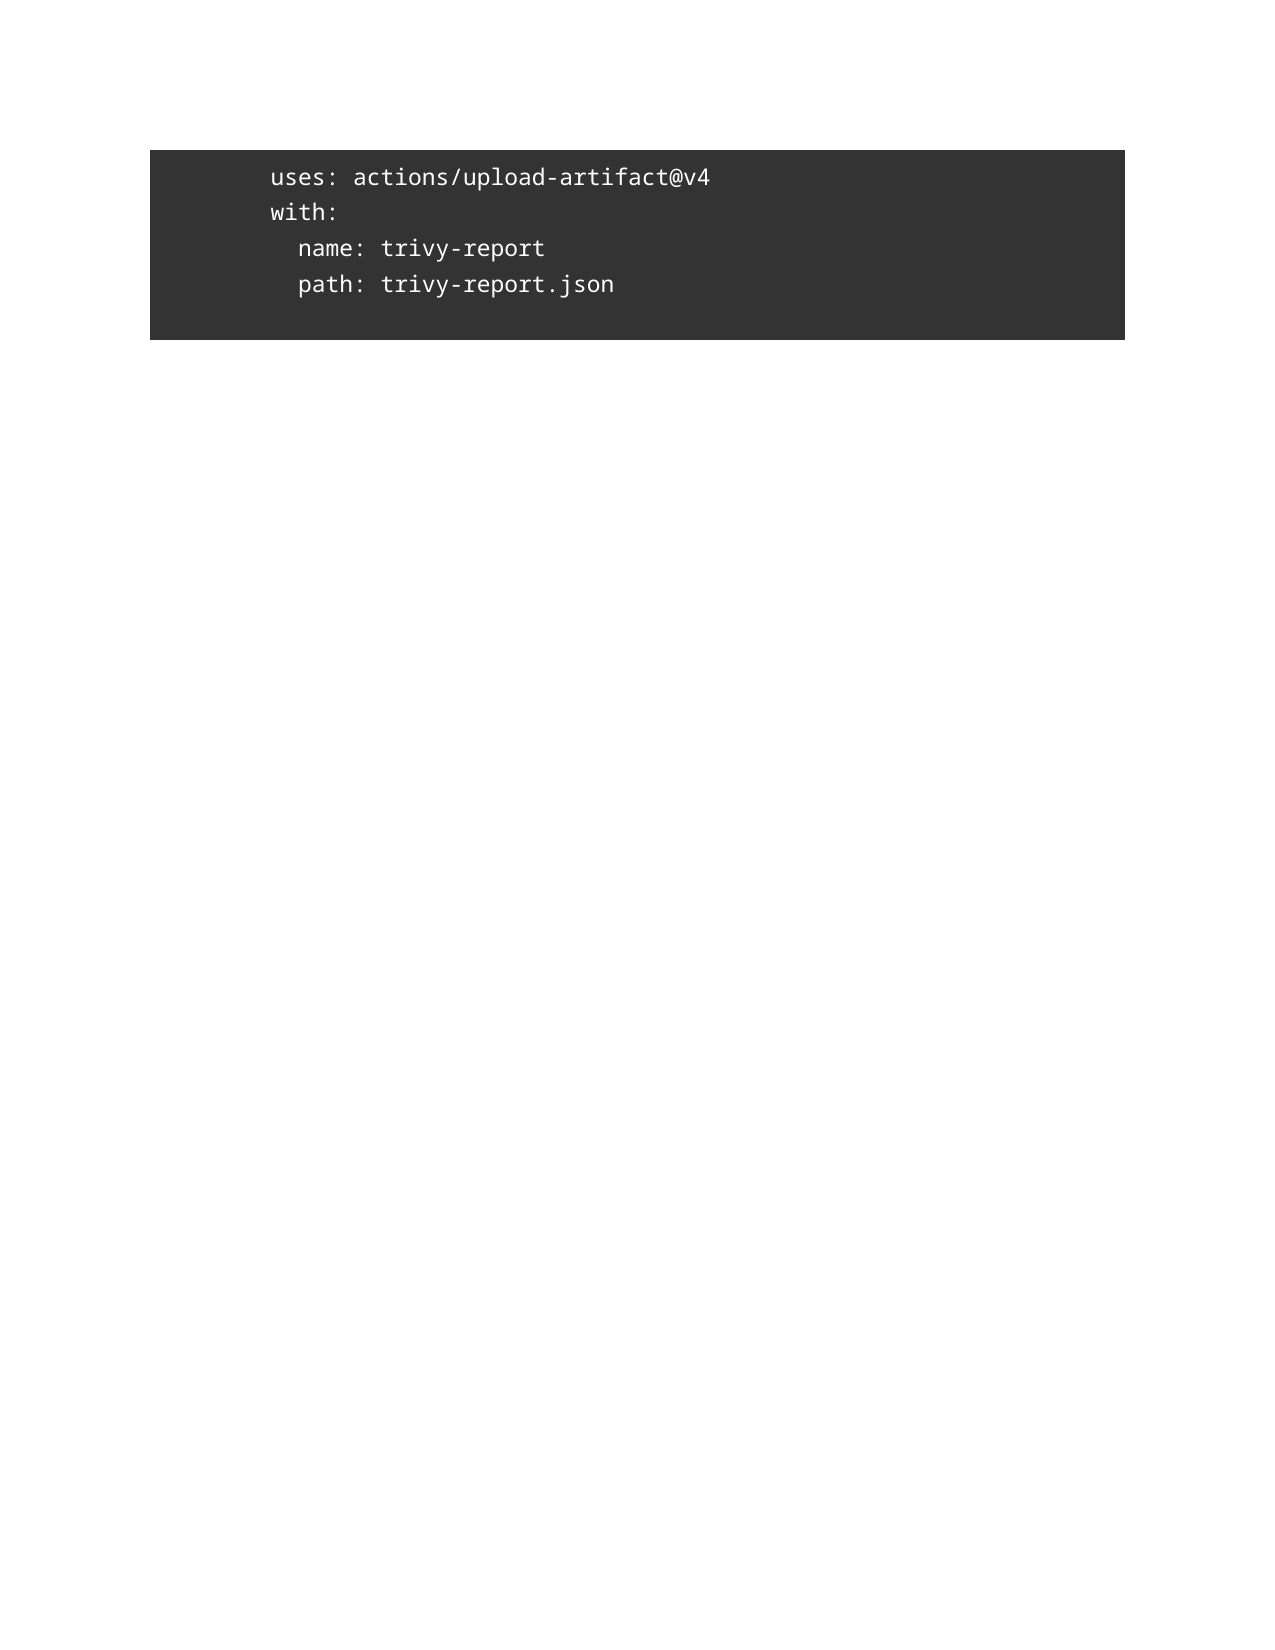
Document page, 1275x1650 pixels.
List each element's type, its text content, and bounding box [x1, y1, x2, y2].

table_header uses: actions/upload-artifact@v4 with: name: trivy-report path: trivy-report.json [150, 150, 1125, 340]
